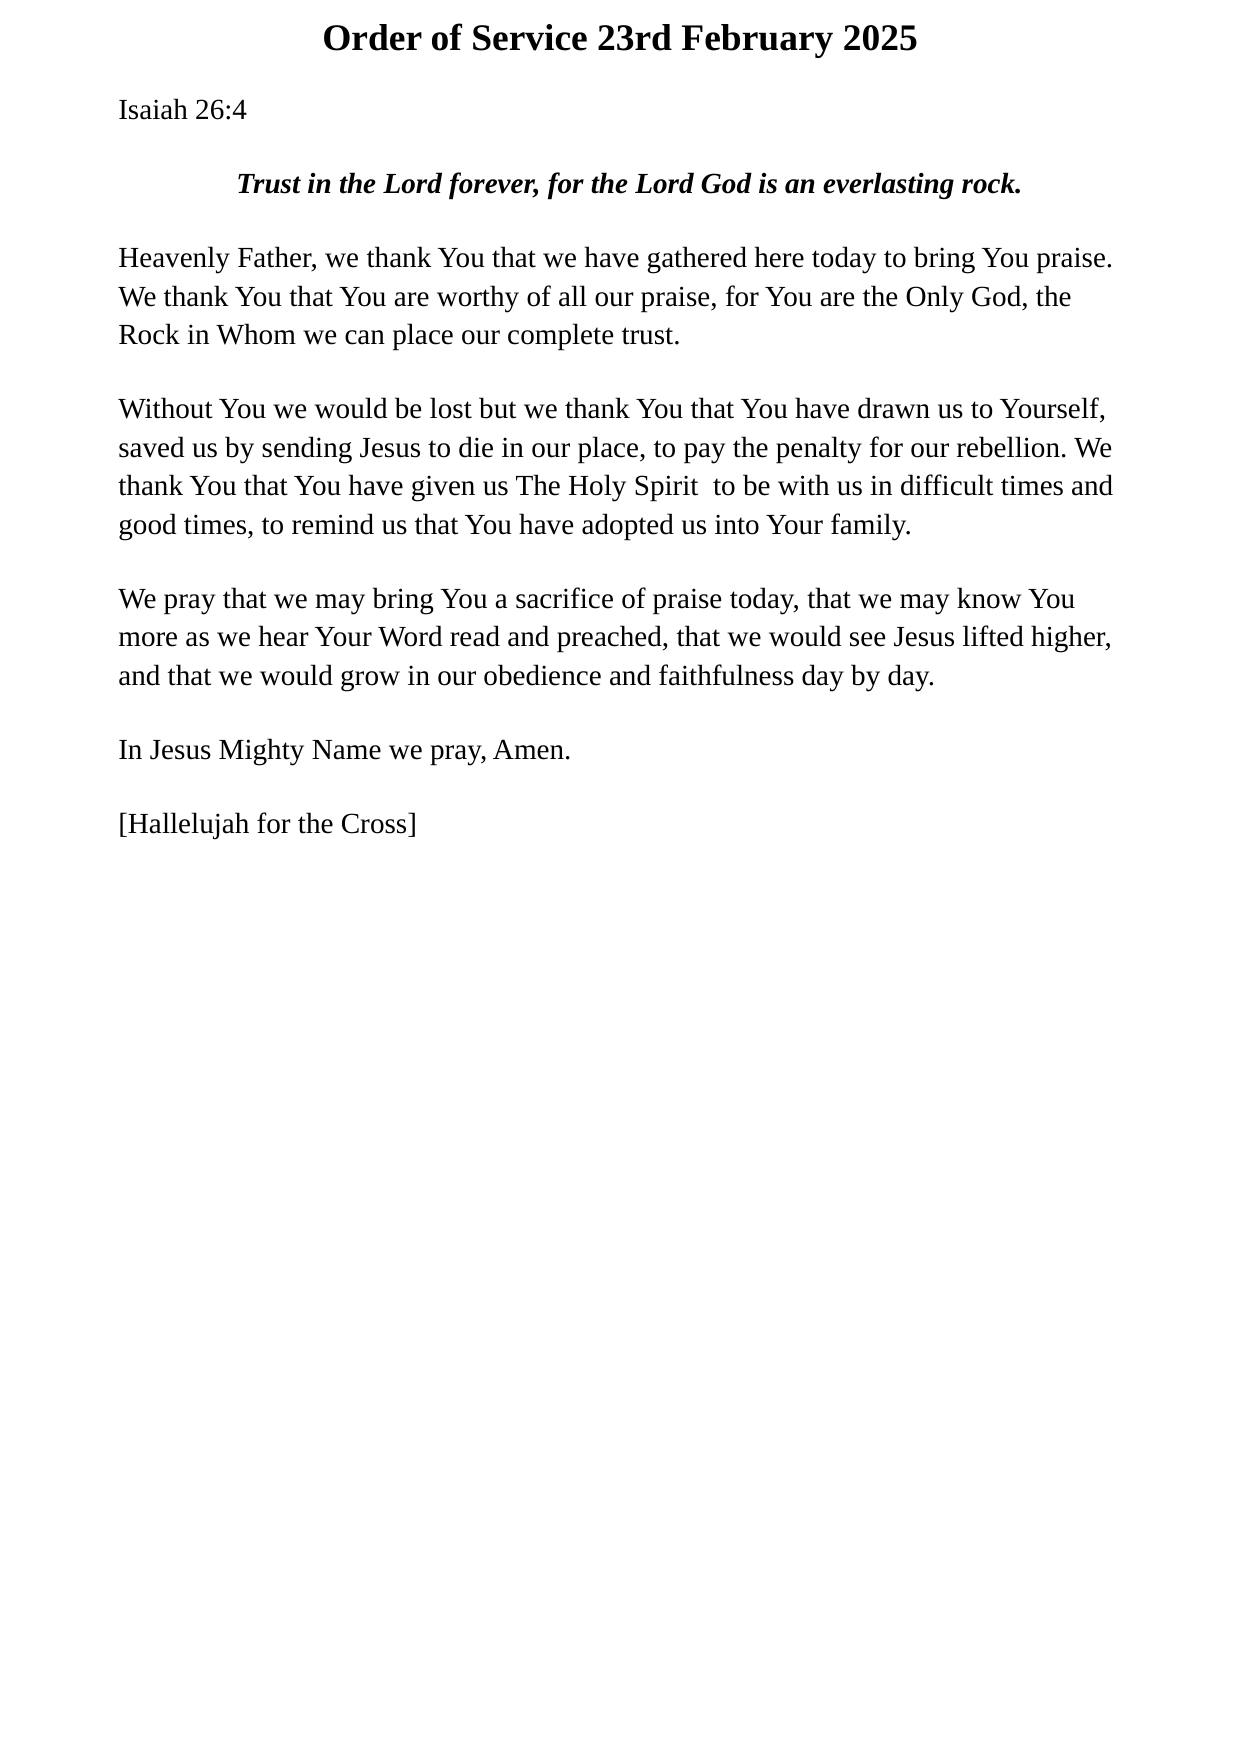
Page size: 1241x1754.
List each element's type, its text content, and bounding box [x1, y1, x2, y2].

text Heavenly Father, we thank You that we have gathered here today to bring You praise. We thank You that You are worthy of all our praise, for You are the Only God, the Rock in Whom we can place our complete trust. [118, 240, 1122, 351]
text We pray that we may bring You a sacrifice of praise today, that we may know You more as we hear Your Word read and preached, that we would see Jesus lifted higher, and that we would grow in our obedience and faithfulness day by day. [118, 581, 1122, 692]
text Without You we would be lost but we thank You that You have drawn us to Yourself, saved us by sending Jesus to die in our place, to pay the penalty for our rebellion. We thank You that You have given us The Holy Spirit to be with us in difficult times and good times, to remind us that You have adopted us into Your family. [118, 391, 1122, 541]
text In Jesus Mighty Name we pray, Amen. [118, 732, 1122, 766]
text Isaiah 26:4 [118, 92, 1122, 126]
text Trust in the Lord forever, for the Lord God is an everlasting rock. [236, 166, 1122, 200]
text [Hallelujah for the Cross] [118, 806, 1122, 839]
